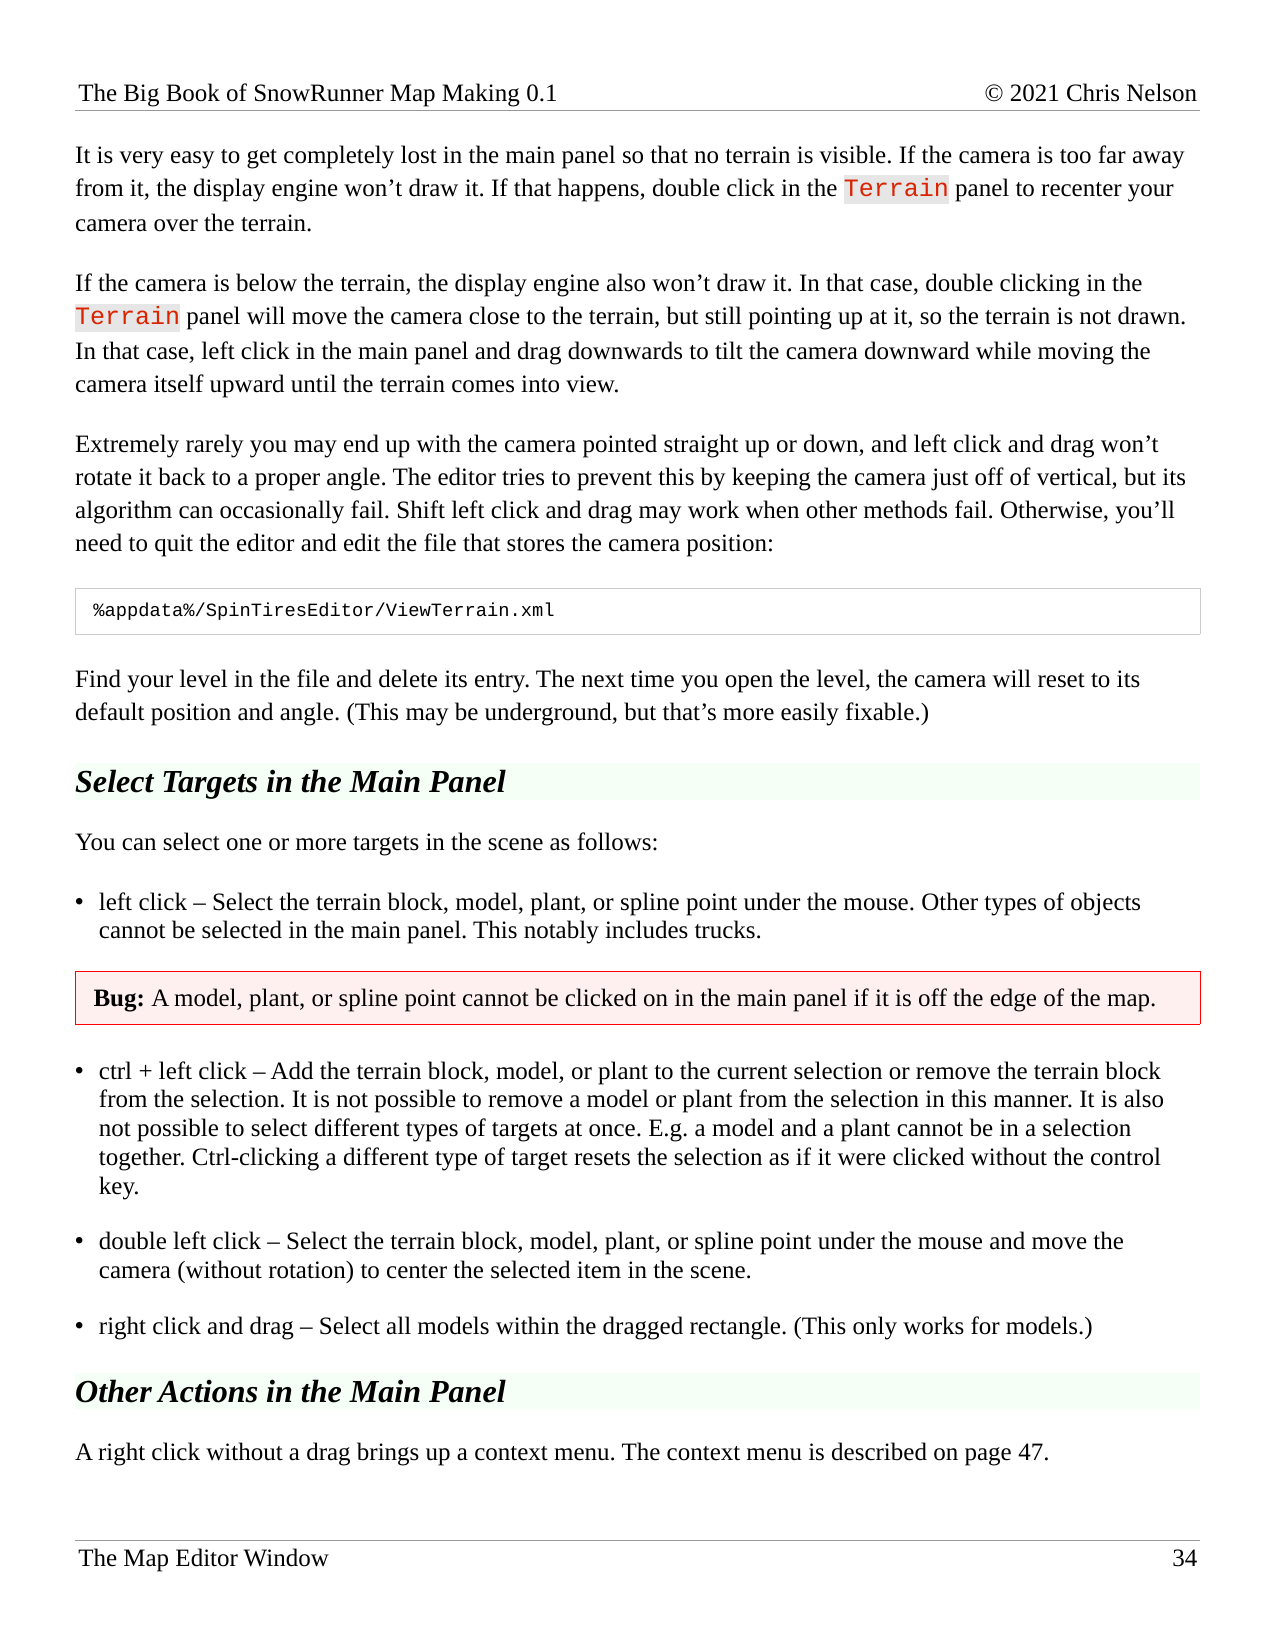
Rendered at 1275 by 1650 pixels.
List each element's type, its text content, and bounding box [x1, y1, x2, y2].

text You can select one or more targets in the scene as follows: [75, 827, 1200, 855]
subtitle Other Actions in the Main Panel [75, 1373, 1200, 1409]
subtitle Select Targets in the Main Panel [75, 763, 1200, 800]
text A right click without a drag brings up a context menu. The context menu is described on page 47. [75, 1437, 1200, 1465]
list right click and drag – Select all models within the dragged rectangle. (This only works for models.) [75, 1311, 1200, 1340]
text Extremely rarely you may end up with the camera pointed straight up or down, and left click and drag won’t rotate it back to a proper angle. The editor tries to prevent this by keeping the camera just off of vertical, but its algorithm can occasionally fail. Shift left click and drag may work when other methods fail. Otherwise, you’ll need to quit the editor and edit the file that stores the camera position: [75, 429, 1200, 557]
text Find your level in the file and delete its entry. The next time you open the level, the camera will reset to its default position and angle. (This may be underground, but that’s more easily fixable.) [75, 664, 1200, 726]
text %appdata%/SpinTiresEditor/ViewTerrain.xml [76, 589, 1200, 634]
list double left click – Select the terrain block, model, plant, or spline point under the mouse and move the camera (without rotation) to center the selected item in the scene. [75, 1226, 1200, 1284]
list A model, plant, or spline point cannot be clicked on in the main panel if it is off the edge of the map. [76, 972, 1200, 1024]
list left click – Select the terrain block, model, plant, or spline point under the mouse. Other types of objects cannot be selected in the main panel. This notably includes trucks. [75, 887, 1200, 944]
text It is very easy to get completely lost in the main panel so that no terrain is visible. If the camera is too far away from it, the display engine won’t draw it. If that happens, double click in the Terrain panel to recenter your camera over the terrain. [75, 140, 1200, 237]
list ctrl + left click – Add the terrain block, model, or plant to the current selection or remove the terrain block from the selection. It is not possible to remove a model or plant from the selection in this manner. It is also not possible to select different types of targets at once. E.g. a model and a plant cannot be in a selection together. Ctrl-clicking a different type of target resets the selection as if it were clicked without the control key. [75, 1056, 1200, 1199]
text If the camera is below the terrain, the display engine also won’t draw it. In that case, double clicking in the Terrain panel will move the camera close to the terrain, but still pointing up at it, so the terrain is not drawn. In that case, left click in the main panel and drag downwards to tilt the camera downward while moving the camera itself upward until the terrain comes into view. [75, 268, 1200, 398]
